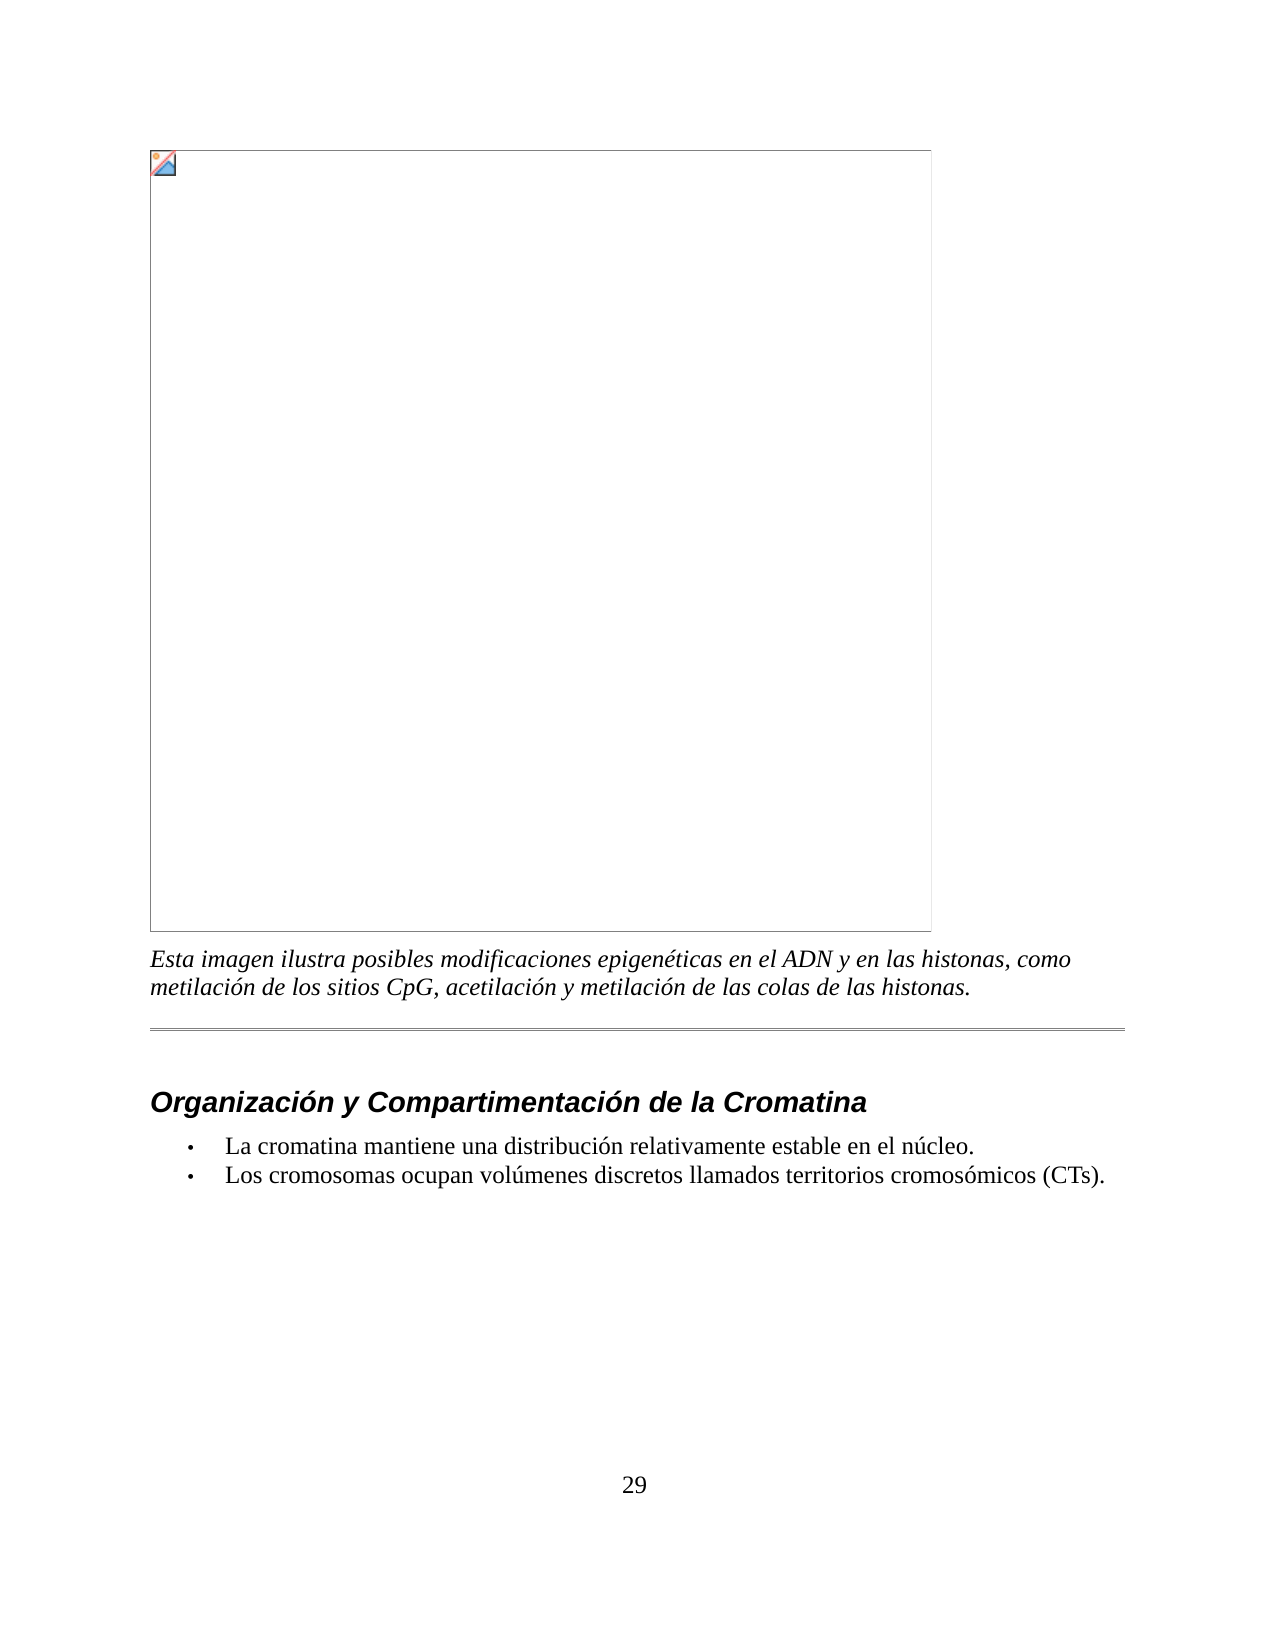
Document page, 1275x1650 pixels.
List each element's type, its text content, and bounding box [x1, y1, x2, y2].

list Los cromosomas ocupan volúmenes discretos llamados territorios cromosómicos (CTs). [187, 1160, 1125, 1188]
list La cromatina mantiene una distribución relativamente estable en el núcleo. [187, 1131, 1125, 1160]
text Esta imagen ilustra posibles modificaciones epigenéticas en el ADN y en las histonas, como metilación de los sitios CpG, acetilación y metilación de las colas de las histonas. [150, 944, 1125, 1001]
subtitle Organización y Compartimentación de la Cromatina [150, 1085, 1125, 1118]
